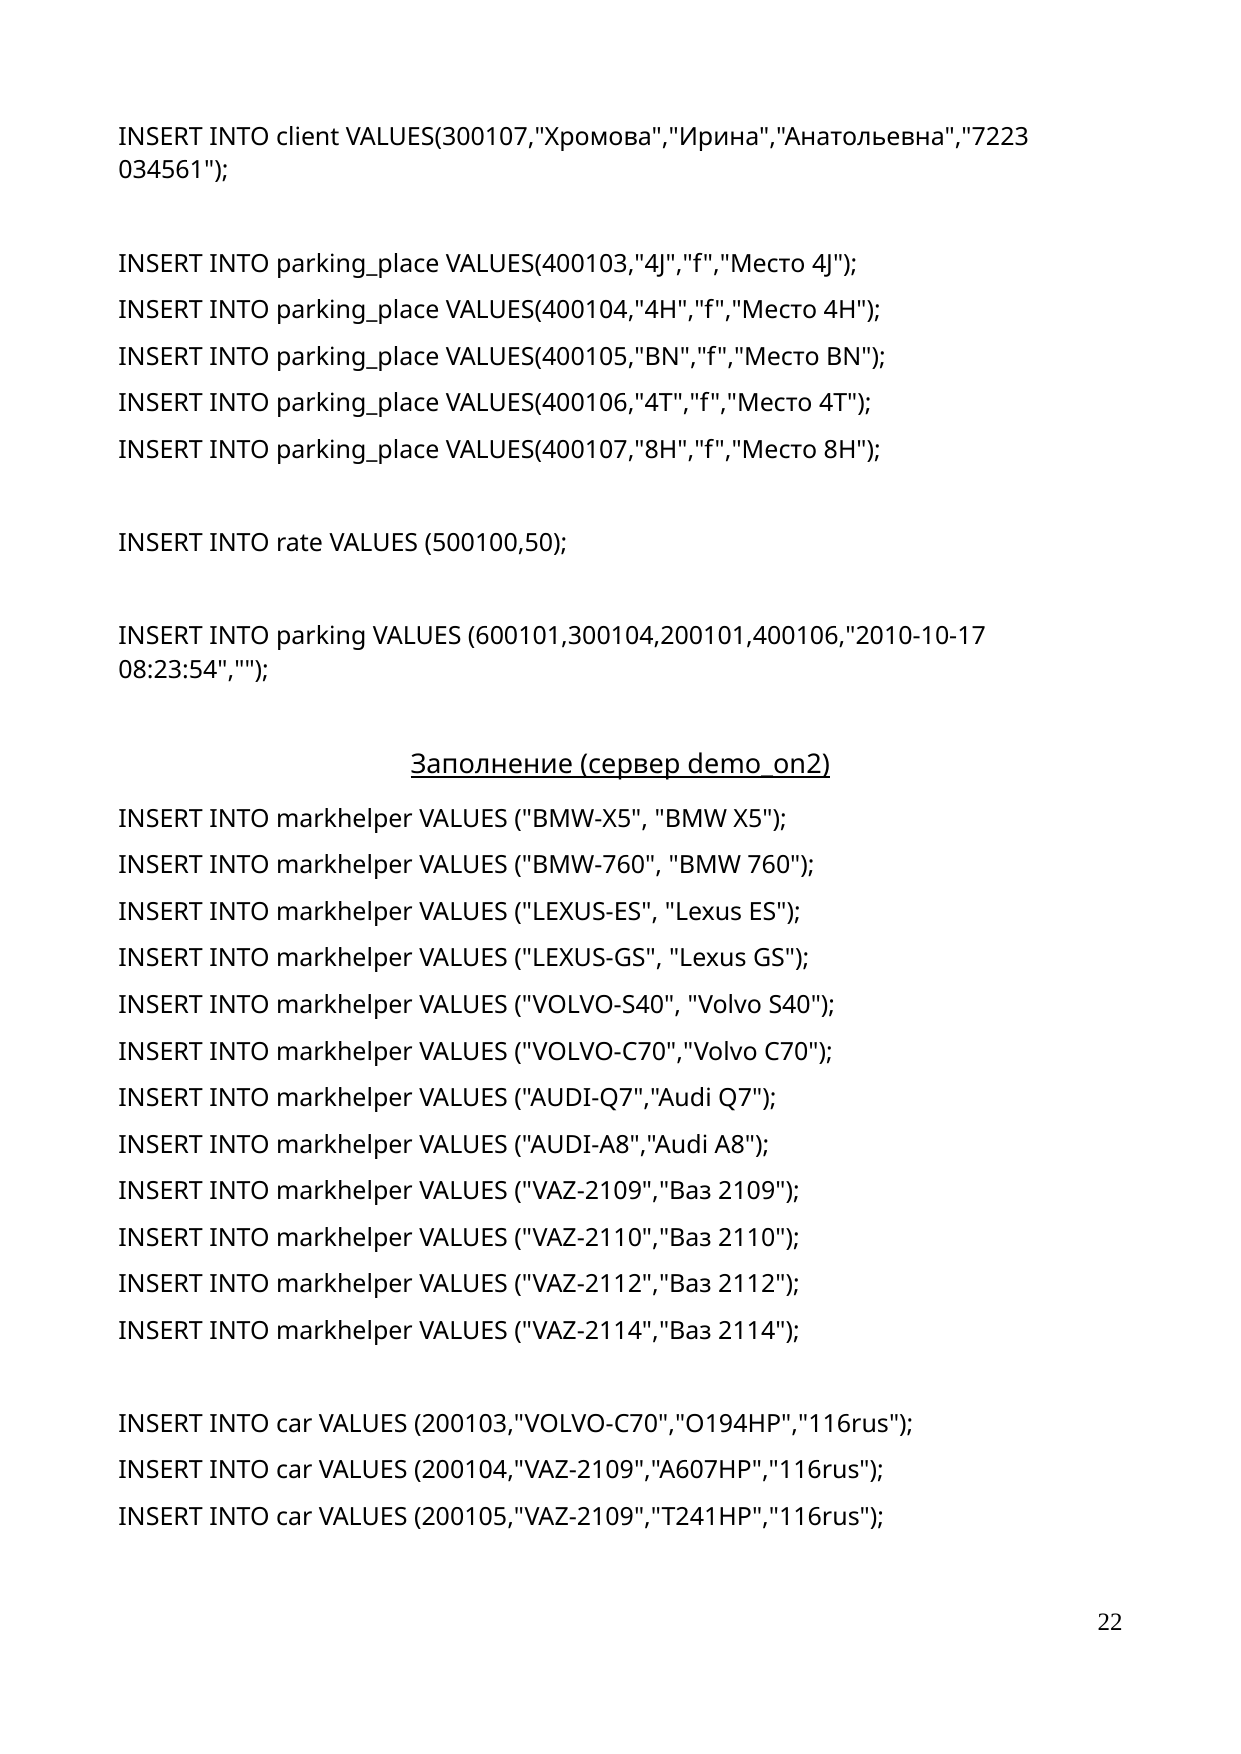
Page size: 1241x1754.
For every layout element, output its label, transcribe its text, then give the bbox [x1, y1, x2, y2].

text INSERT INTO parking_place VALUES(400105,"BN","f","Место BN"); [118, 338, 1122, 372]
text INSERT INTO car VALUES (200105,"VAZ-2109","T241HP","116rus"); [118, 1499, 1122, 1533]
text INSERT INTO markhelper VALUES ("BMW-760", "BMW 760"); [118, 847, 1122, 881]
text INSERT INTO car VALUES (200103,"VOLVO-C70","O194HP","116rus"); [118, 1406, 1122, 1440]
text INSERT INTO markhelper VALUES ("BMW-X5", "BMW X5"); [118, 800, 1122, 834]
text INSERT INTO markhelper VALUES ("VAZ-2109","Ваз 2109"); [118, 1173, 1122, 1207]
text INSERT INTO rate VALUES (500100,50); [118, 525, 1122, 559]
text INSERT INTO markhelper VALUES ("VAZ-2112","Ваз 2112"); [118, 1266, 1122, 1300]
text INSERT INTO markhelper VALUES ("VOLVO-C70","Volvo C70"); [118, 1033, 1122, 1067]
text INSERT INTO parking_place VALUES(400106,"4T","f","Место 4T"); [118, 385, 1122, 419]
text INSERT INTO markhelper VALUES ("AUDI-Q7","Audi Q7"); [118, 1080, 1122, 1114]
text INSERT INTO client VALUES(300107,"Хромова","Ирина","Анатольевна","7223 034561"); [118, 118, 1122, 186]
text INSERT INTO parking VALUES (600101,300104,200101,400106,"2010-10-17 08:23:54",""); [118, 618, 1122, 686]
text INSERT INTO markhelper VALUES ("AUDI-A8","Audi A8"); [118, 1126, 1122, 1160]
text INSERT INTO parking_place VALUES(400103,"4J","f","Место 4J"); [118, 245, 1122, 279]
text INSERT INTO markhelper VALUES ("LEXUS-GS", "Lexus GS"); [118, 940, 1122, 974]
text INSERT INTO markhelper VALUES ("VOLVO-S40", "Volvo S40"); [118, 987, 1122, 1021]
text INSERT INTO parking_place VALUES(400104,"4H","f","Место 4H"); [118, 292, 1122, 326]
text INSERT INTO markhelper VALUES ("VAZ-2114","Ваз 2114"); [118, 1312, 1122, 1347]
text INSERT INTO car VALUES (200104,"VAZ-2109","A607HP","116rus"); [118, 1452, 1122, 1486]
text INSERT INTO markhelper VALUES ("LEXUS-ES", "Lexus ES"); [118, 893, 1122, 927]
text INSERT INTO markhelper VALUES ("VAZ-2110","Ваз 2110"); [118, 1219, 1122, 1253]
subtitle Заполнение (сервер demo_on2) [118, 745, 1122, 782]
text INSERT INTO parking_place VALUES(400107,"8H","f","Место 8H"); [118, 432, 1122, 466]
